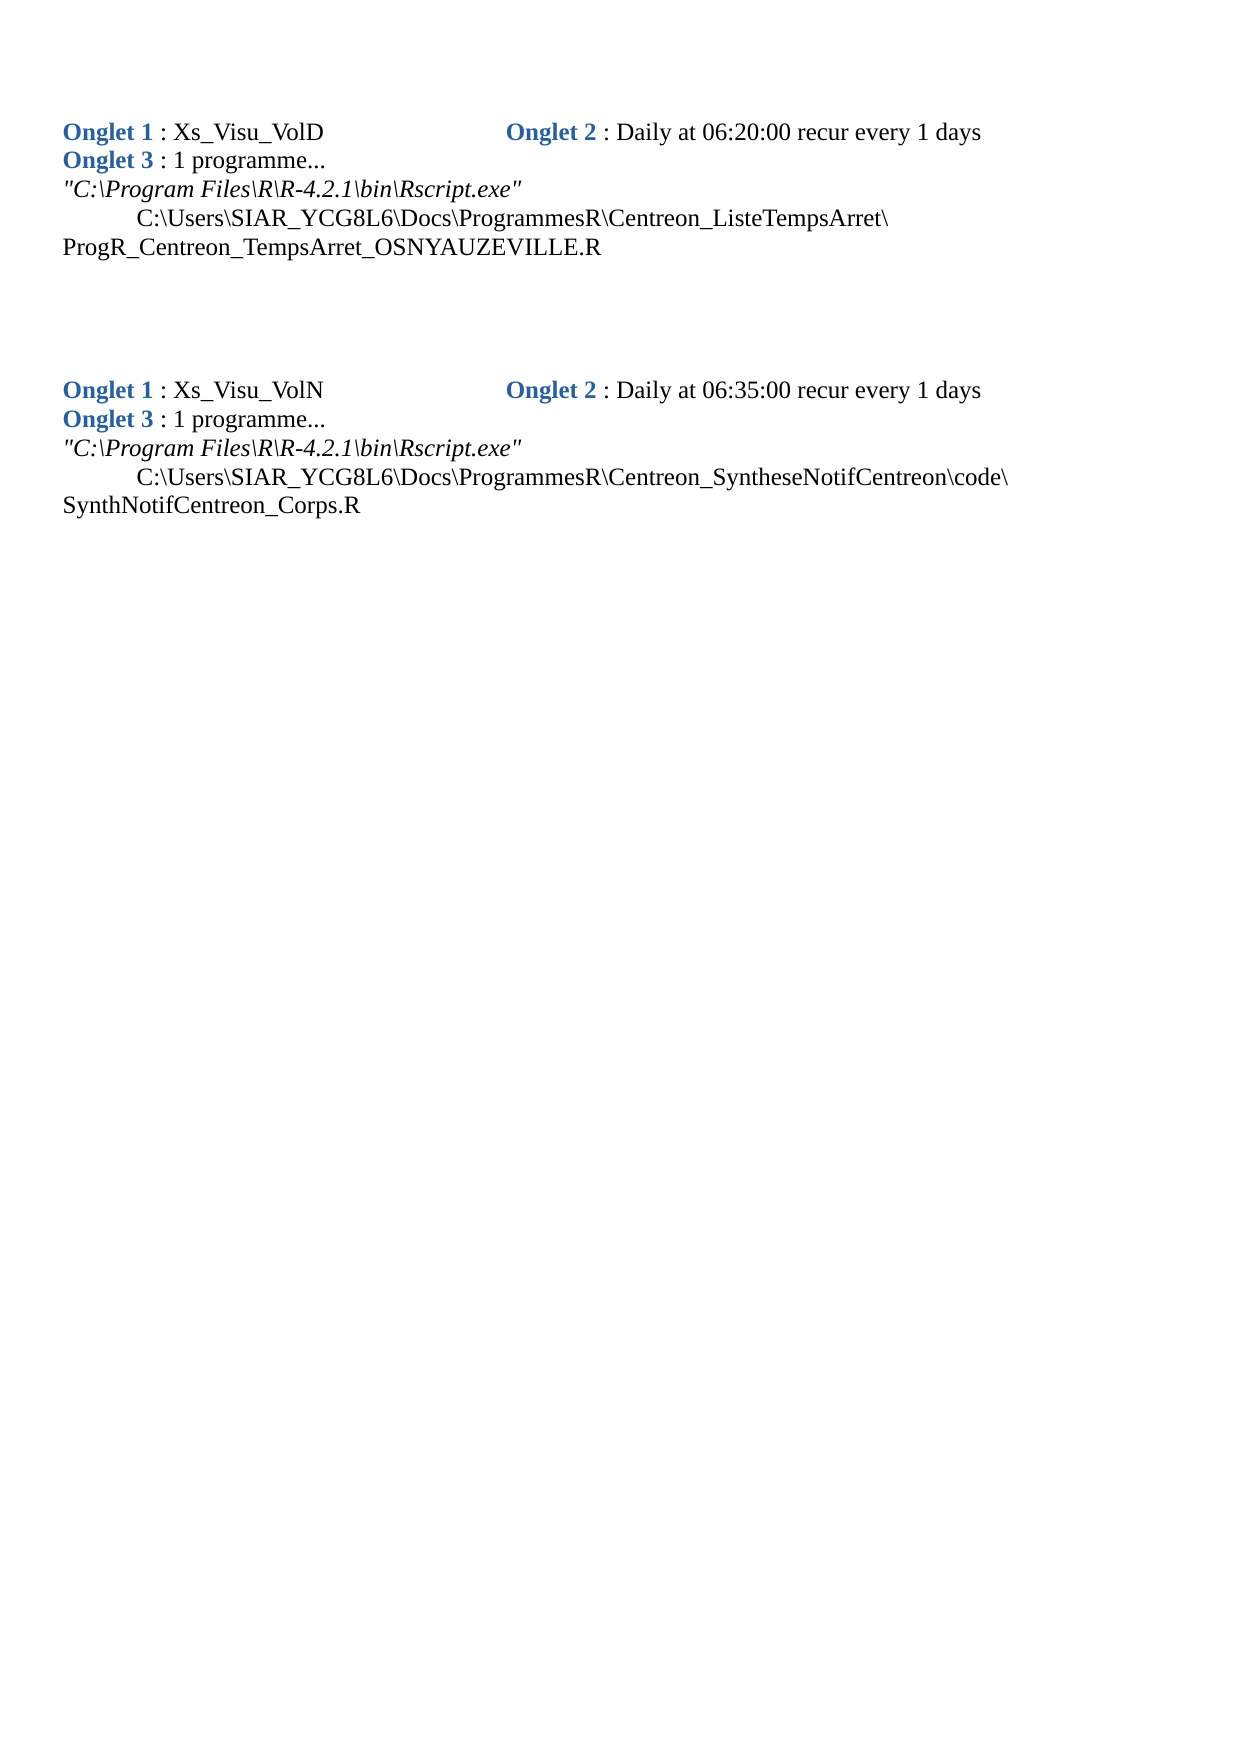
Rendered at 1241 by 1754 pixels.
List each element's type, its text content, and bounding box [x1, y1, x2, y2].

text "C:\Program Files\R\R-4.2.1\bin\Rscript.exe" [62, 433, 1184, 462]
text "C:\Program Files\R\R-4.2.1\bin\Rscript.exe" [62, 174, 1184, 203]
text Onglet 1 : Xs_Visu_VolD Onglet 2 : Daily at 06:20:00 recur every 1 days [62, 117, 1184, 145]
text Onglet 1 : Xs_Visu_VolN Onglet 2 : Daily at 06:35:00 recur every 1 days [62, 375, 1184, 404]
text C:\Users\SIAR_YCG8L6\Docs\ProgrammesR\Centreon_SyntheseNotifCentreon\code\SynthNotifCentreon_Corps.R [62, 462, 1184, 519]
text Onglet 3 : 1 programme... [62, 145, 1184, 174]
text C:\Users\SIAR_YCG8L6\Docs\ProgrammesR\Centreon_ListeTempsArret\ProgR_Centreon_TempsArret_OSNYAUZEVILLE.R [62, 203, 1184, 260]
text Onglet 3 : 1 programme... [62, 404, 1184, 433]
